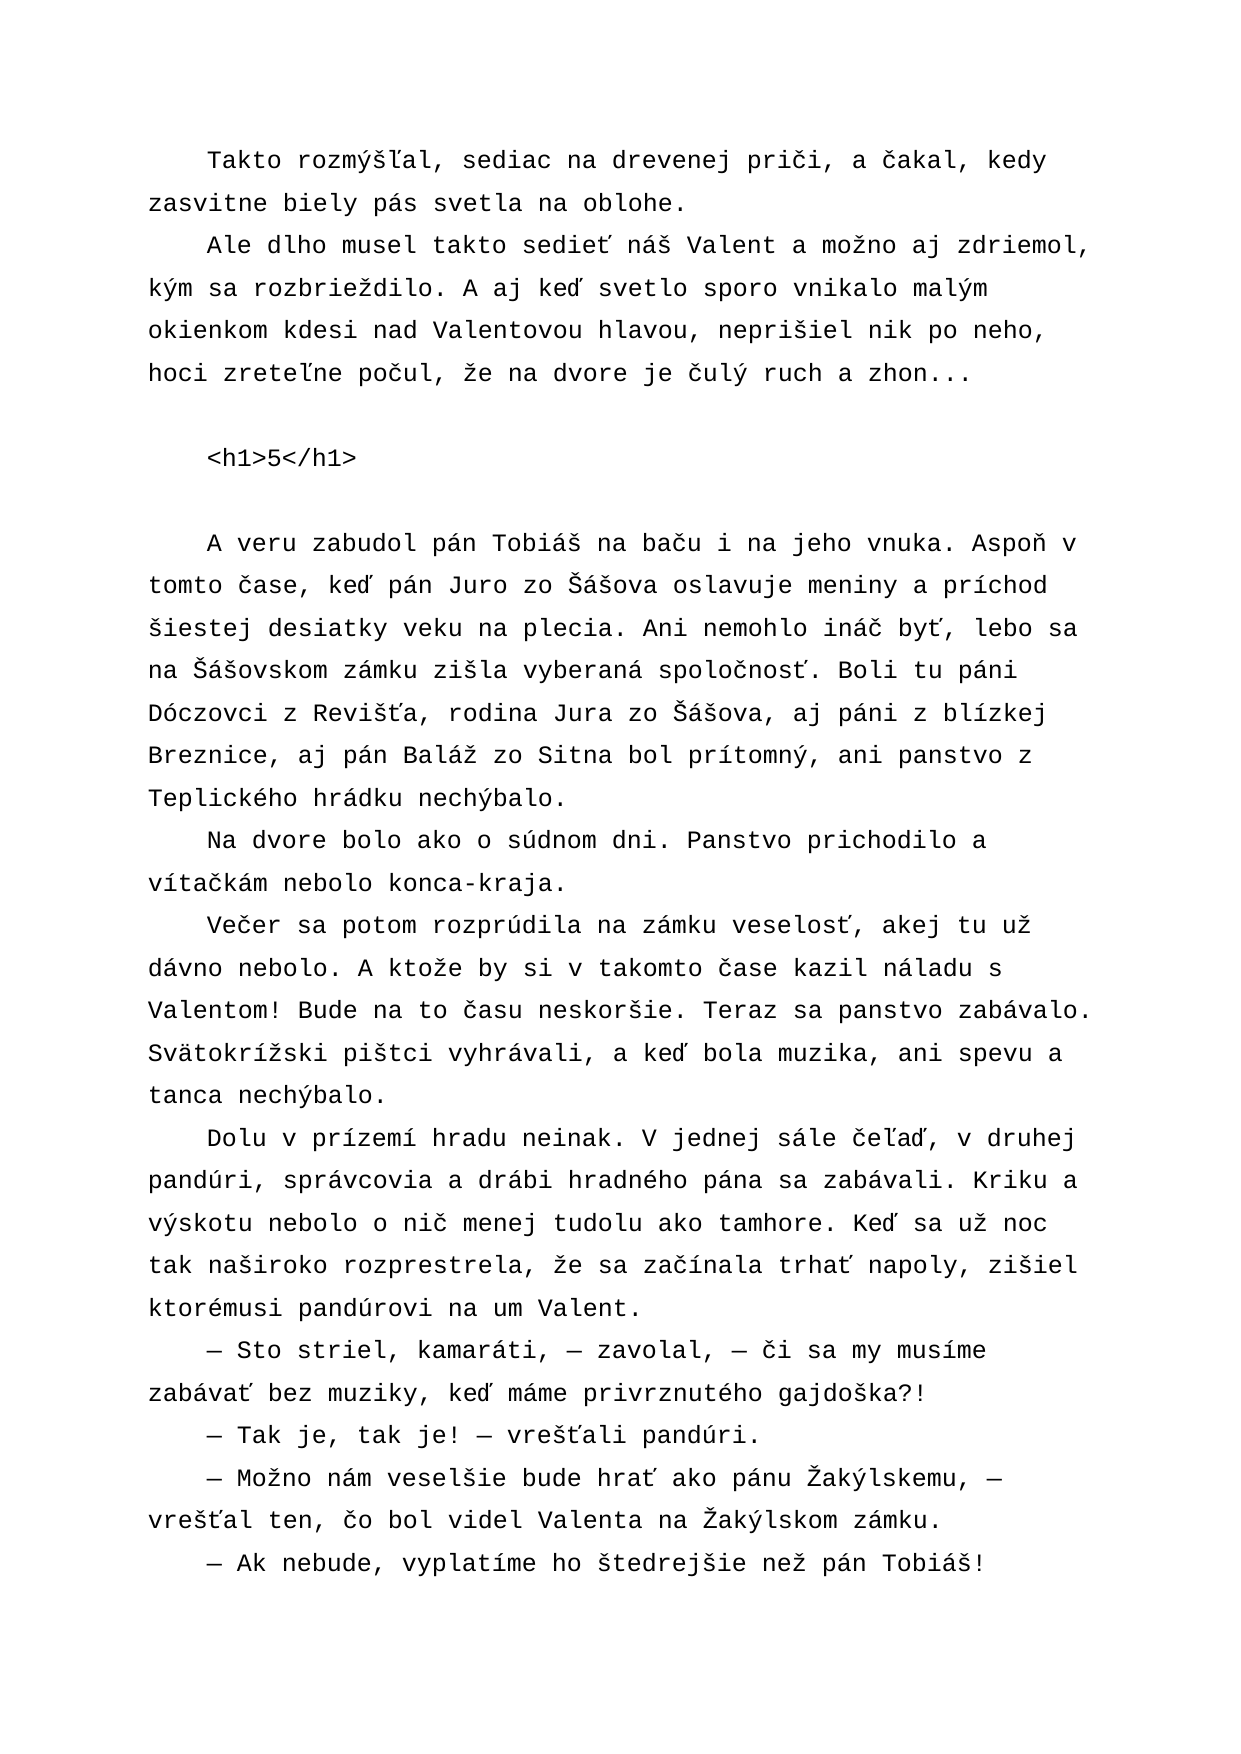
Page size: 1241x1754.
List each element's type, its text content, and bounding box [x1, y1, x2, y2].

text — Sto striel, kamaráti, — zavolal, — či sa my musíme zabávať bez muziky, keď máme privrznutého gajdoška?! [148, 1338, 1093, 1408]
text — Možno nám veselšie bude hrať ako pánu Žakýlskemu, — vrešťal ten, čo bol videl Valenta na Žakýlskom zámku. [148, 1465, 1093, 1536]
text A veru zabudol pán Tobiáš na baču i na jeho vnuka. Aspoň v tomto čase, keď pán Juro zo Šášova oslavuje meniny a príchod šiestej desiatky veku na plecia. Ani nemohlo ináč byť, lebo sa na Šášovskom zámku zišla vyberaná spoločnosť. Boli tu páni Dóczovci z Revišťa, rodina Jura zo Šášova, aj páni z blízkej Breznice, aj pán Baláž zo Sitna bol prítomný, ani panstvo z Teplického hrádku nechýbalo. [148, 530, 1093, 813]
text <h1>5</h1> [148, 445, 1093, 473]
text Takto rozmýšľal, sediac na drevenej priči, a čakal, kedy zasvitne biely pás svetla na oblohe. [148, 148, 1093, 218]
text Ale dlho musel takto sedieť náš Valent a možno aj zdriemol, kým sa rozbrieždilo. A aj keď svetlo sporo vnikalo malým okienkom kdesi nad Valentovou hlavou, neprišiel nik po neho, hoci zreteľne počul, že na dvore je čulý ruch a zhon... [148, 233, 1093, 388]
text — Ak nebude, vyplatíme ho štedrejšie než pán Tobiáš! [148, 1550, 1093, 1578]
text Dolu v prízemí hradu neinak. V jednej sále čeľaď, v druhej pandúri, správcovia a drábi hradného pána sa zabávali. Kriku a výskotu nebolo o nič menej tudolu ako tamhore. Keď sa už noc tak naširoko rozprestrela, že sa začínala trhať napoly, zišiel ktorémusi pandúrovi na um Valent. [148, 1125, 1093, 1323]
text Večer sa potom rozprúdila na zámku veselosť, akej tu už dávno nebolo. A ktože by si v takomto čase kazil náladu s Valentom! Bude na to času neskoršie. Teraz sa panstvo zabávalo. Svätokrížski pištci vyhrávali, a keď bola muzika, ani spevu a tanca nechýbalo. [148, 913, 1093, 1111]
text Na dvore bolo ako o súdnom dni. Panstvo prichodilo a vítačkám nebolo konca-kraja. [148, 828, 1093, 898]
text — Tak je, tak je! — vrešťali pandúri. [148, 1423, 1093, 1451]
